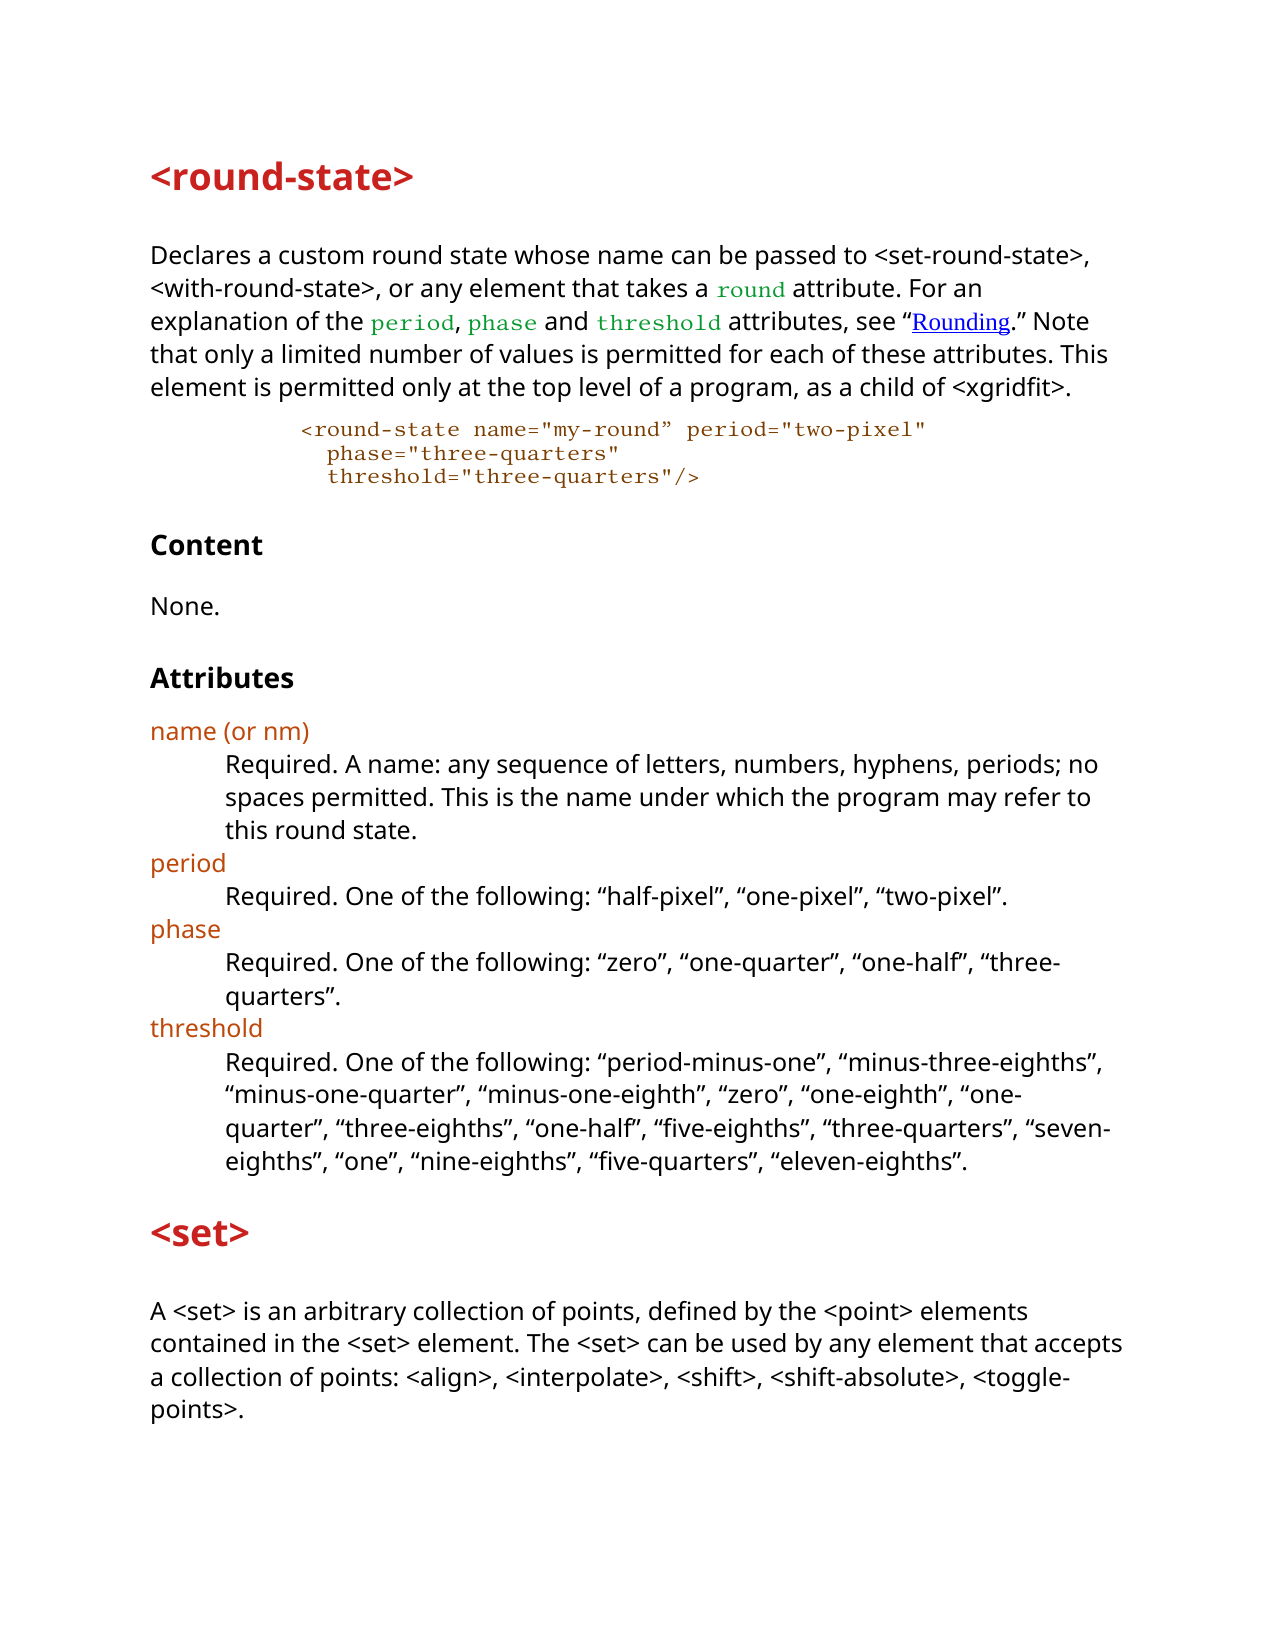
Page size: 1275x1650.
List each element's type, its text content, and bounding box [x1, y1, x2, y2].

subtitle <set> [150, 1206, 1125, 1257]
text A <set> is an arbitrary collection of points, defined by the <point> elements contained in the <set> element. The <set> can be used by any element that accepts a collection of points: <align>, <interpolate>, <shift>, <shift-absolute>, <toggle-points>. [150, 1293, 1125, 1426]
text Required. One of the following: “zero”, “one-quarter”, “one-half”, “three-quarters”. [225, 946, 1125, 1012]
text Required. One of the following: “half-pixel”, “one-pixel”, “two-pixel”. [225, 879, 1125, 912]
text None. [150, 589, 1125, 622]
subtitle <round-state> [150, 150, 1125, 201]
text threshold [150, 1012, 1125, 1044]
text Declares a custom round state whose name can be passed to <set-round-state>, <with-round-state>, or any element that takes a round attribute. For an explanation of the period, phase and threshold attributes, see “Rounding.” Note that only a limited number of values is permitted for each of these attributes. This element is permitted only at the top level of a program, as a child of <xgridfit>. [150, 238, 1125, 403]
text phase [150, 912, 1125, 946]
text name (or nm) [150, 714, 1125, 747]
text Required. One of the following: “period-minus-one”, “minus-three-eighths”, “minus-one-quarter”, “minus-one-eighth”, “zero”, “one-eighth”, “one-quarter”, “three-eighths”, “one-half”, “five-eighths”, “three-quarters”, “seven-eighths”, “one”, “nine-eighths”, “five-quarters”, “eleven-eighths”. [225, 1044, 1125, 1177]
text Required. A name: any sequence of letters, numbers, hyphens, periods; no spaces permitted. This is the name under which the program may refer to this round state. [225, 747, 1125, 846]
text period [150, 846, 1125, 879]
subtitle Content [150, 525, 1125, 563]
subtitle Attributes [150, 658, 1125, 696]
text <round-state name="my-round” period="two-pixel" phase="three-quarters" threshold="three-quarters"/> [300, 418, 1125, 489]
